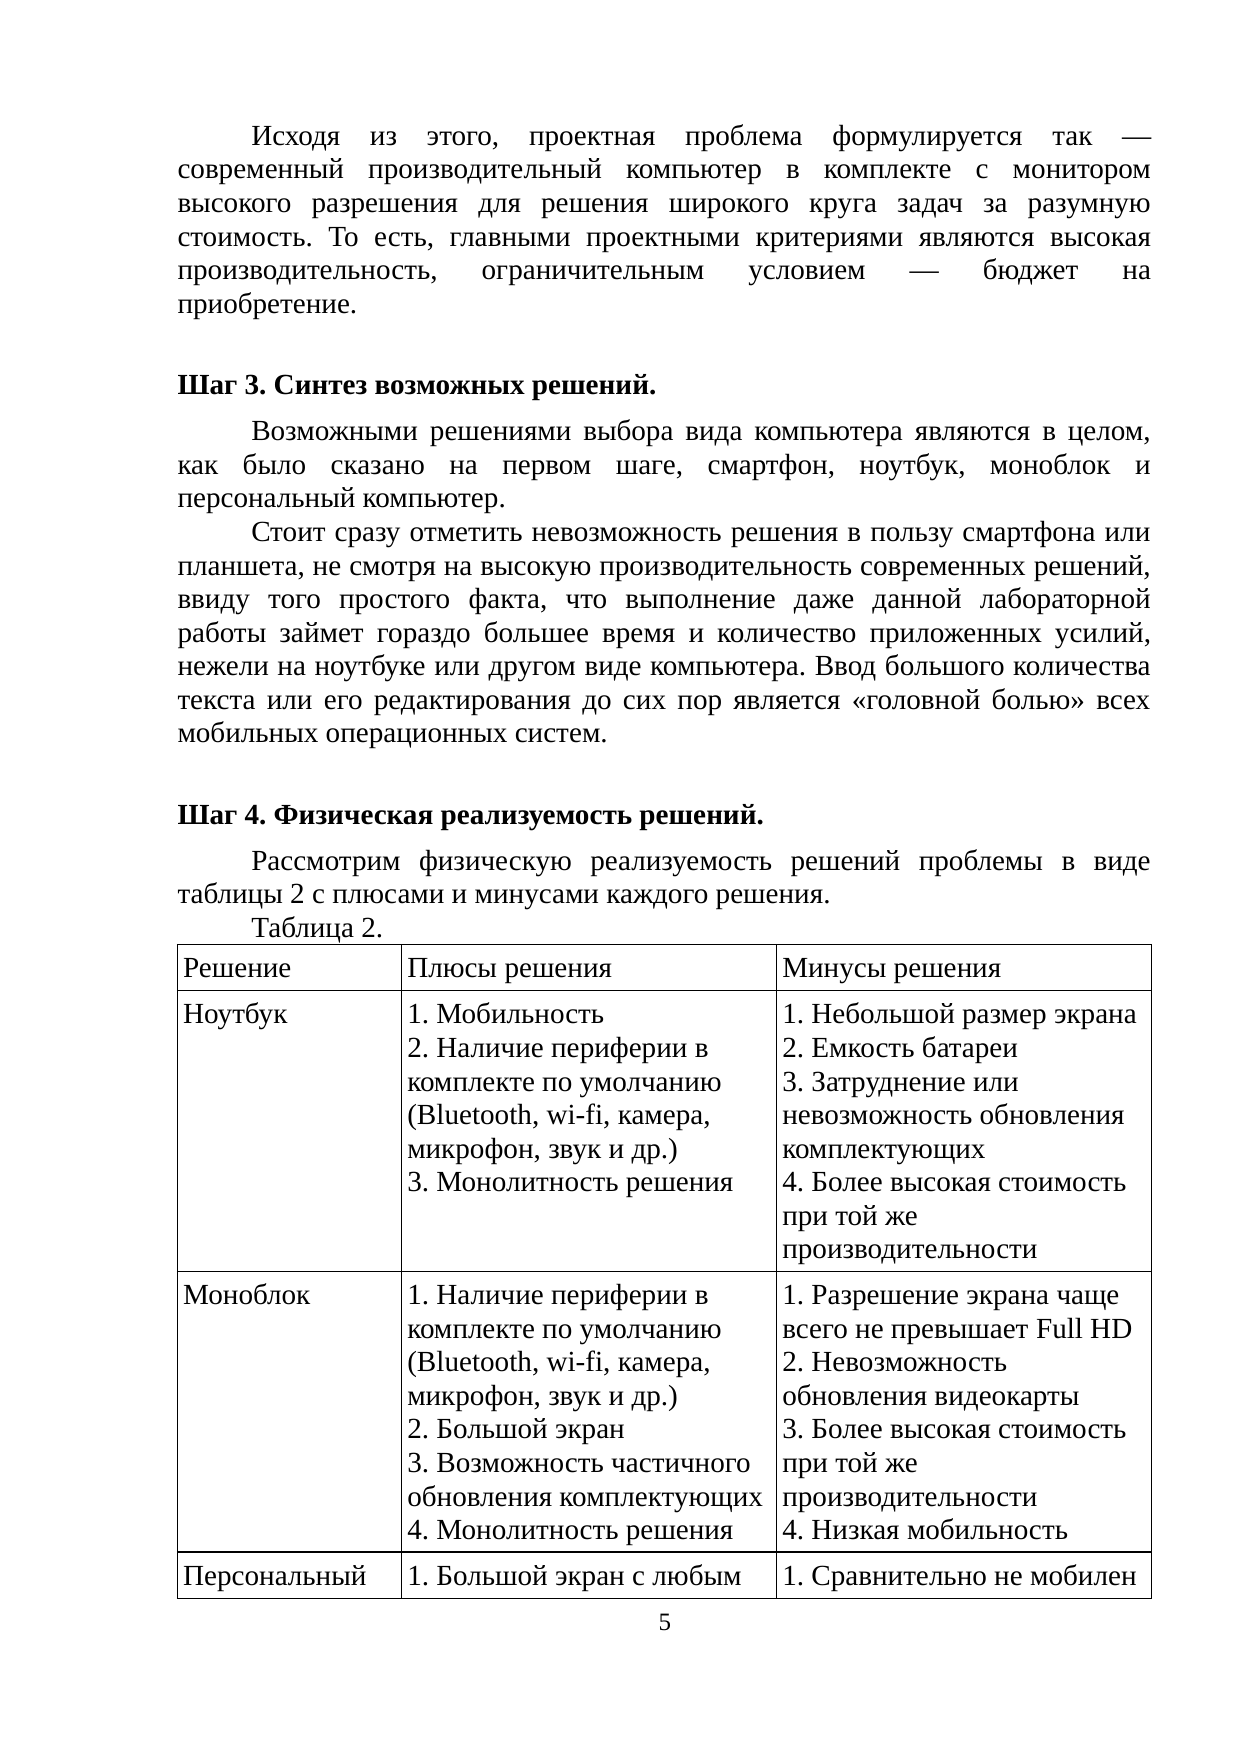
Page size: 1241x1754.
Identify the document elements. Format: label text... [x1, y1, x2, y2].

table_cell 1. Разрешение экрана чаще всего не превышает Full HD 2. Невозможность обновления видеокарты 3. Более высокая стоимость при той же производительности 4. Низкая мобильность [777, 1272, 1151, 1551]
text Стоит сразу отметить невозможность решения в пользу смартфона или планшета, не смотря на высокую производительность современных решений, ввиду того простого факта, что выполнение даже данной лабораторной работы займет гораздо большее время и количество приложенных усилий, нежели на ноутбуке или другом виде компьютера. Ввод большого количества текста или его редактирования до сих пор является «головной болью» всех мобильных операционных систем. [177, 514, 1152, 749]
table_header Плюсы решения [402, 945, 776, 990]
text Исходя из этого, проектная проблема формулируется так — современный производительный компьютер в комплекте с монитором высокого разрешения для решения широкого круга задач за разумную стоимость. То есть, главными проектными критериями являются высокая производительность, ограничительным условием — бюджет на приобретение. [177, 118, 1152, 319]
subtitle Шаг 3. Синтез возможных решений. [177, 367, 1152, 401]
text Таблица 2. [177, 910, 1152, 944]
table_cell 1. Большой экран с любым [402, 1553, 776, 1597]
table_cell 1. Небольшой размер экрана 2. Емкость батареи 3. Затруднение или невозможность обновления комплектующих 4. Более высокая стоимость при той же производительности [777, 991, 1151, 1271]
table_cell Ноутбук [178, 991, 401, 1271]
table_cell 1. Наличие периферии в комплекте по умолчанию (Bluetooth, wi-fi, камера, микрофон, звук и др.) 2. Большой экран 3. Возможность частичного обновления комплектующих 4. Монолитность решения [402, 1272, 776, 1551]
table_cell 1. Сравнительно не мобилен [777, 1553, 1151, 1597]
table_cell Персональный [178, 1553, 401, 1597]
subtitle Шаг 4. Физическая реализуемость решений. [177, 797, 1152, 831]
table_header Минусы решения [777, 945, 1151, 990]
table_cell 1. Мобильность 2. Наличие периферии в комплекте по умолчанию (Bluetooth, wi-fi, камера, микрофон, звук и др.) 3. Монолитность решения [402, 991, 776, 1271]
text Рассмотрим физическую реализуемость решений проблемы в виде таблицы 2 с плюсами и минусами каждого решения. [177, 843, 1152, 910]
table_header Решение [178, 945, 401, 990]
text Возможными решениями выбора вида компьютера являются в целом, как было сказано на первом шаге, смартфон, ноутбук, моноблок и персональный компьютер. [177, 413, 1152, 514]
table_cell Моноблок [178, 1272, 401, 1551]
